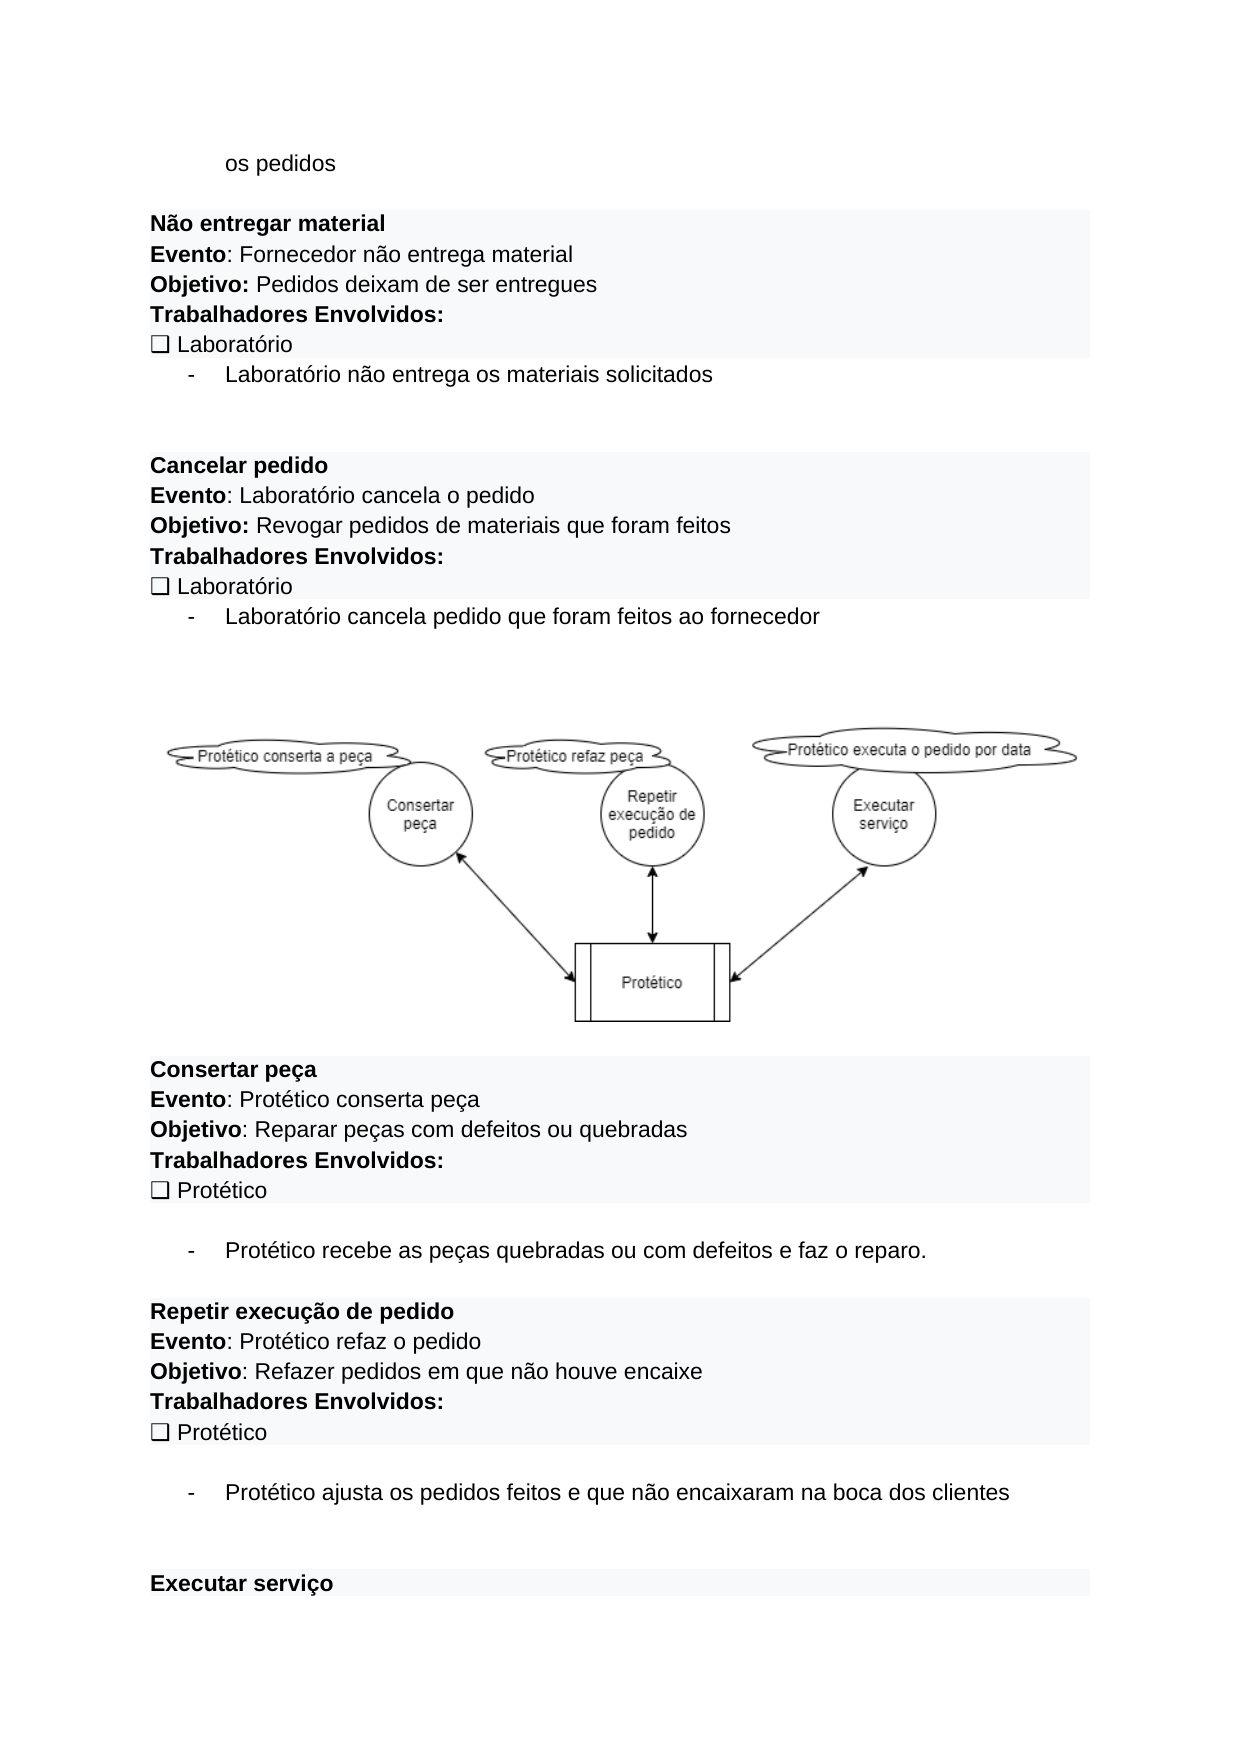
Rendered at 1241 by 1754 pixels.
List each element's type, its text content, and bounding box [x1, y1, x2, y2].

list Protético ajusta os pedidos feitos e que não encaixaram na boca dos clientes [187, 1479, 1090, 1505]
text ❑ Laboratório [150, 331, 1090, 358]
text Evento: Protético refaz o pedido [150, 1328, 1090, 1354]
text Consertar peça [150, 1056, 1090, 1082]
text Repetir execução de pedido [150, 1298, 1090, 1324]
text Executar serviço [150, 1569, 1090, 1596]
list Laboratório não entrega os materiais solicitados [187, 361, 1090, 388]
text Evento: Protético conserta peça [150, 1086, 1090, 1112]
text Trabalhadores Envolvidos: [150, 1147, 1090, 1173]
text Evento: Laboratório cancela o pedido [150, 482, 1090, 509]
text Trabalhadores Envolvidos: [150, 1388, 1090, 1414]
picture [150, 723, 1091, 1022]
text Trabalhadores Envolvidos: [150, 543, 1090, 569]
text ❑ Laboratório [150, 573, 1090, 599]
text Objetivo: Refazer pedidos em que não houve encaixe [150, 1358, 1090, 1384]
text ❑ Protético [150, 1418, 1090, 1445]
text Não entregar material [150, 210, 1090, 237]
text Cancelar pedido [150, 452, 1090, 478]
text ❑ Protético [150, 1177, 1090, 1203]
text Objetivo: Pedidos deixam de ser entregues [150, 271, 1090, 297]
text Objetivo: Revogar pedidos de materiais que foram feitos [150, 512, 1090, 539]
text Trabalhadores Envolvidos: [150, 301, 1090, 327]
list Protético recebe as peças quebradas ou com defeitos e faz o reparo. [187, 1237, 1090, 1263]
text Objetivo: Reparar peças com defeitos ou quebradas [150, 1116, 1090, 1143]
list os pedidos [187, 150, 1090, 176]
text Evento: Fornecedor não entrega material [150, 241, 1090, 267]
list Laboratório cancela pedido que foram feitos ao fornecedor [187, 603, 1090, 629]
